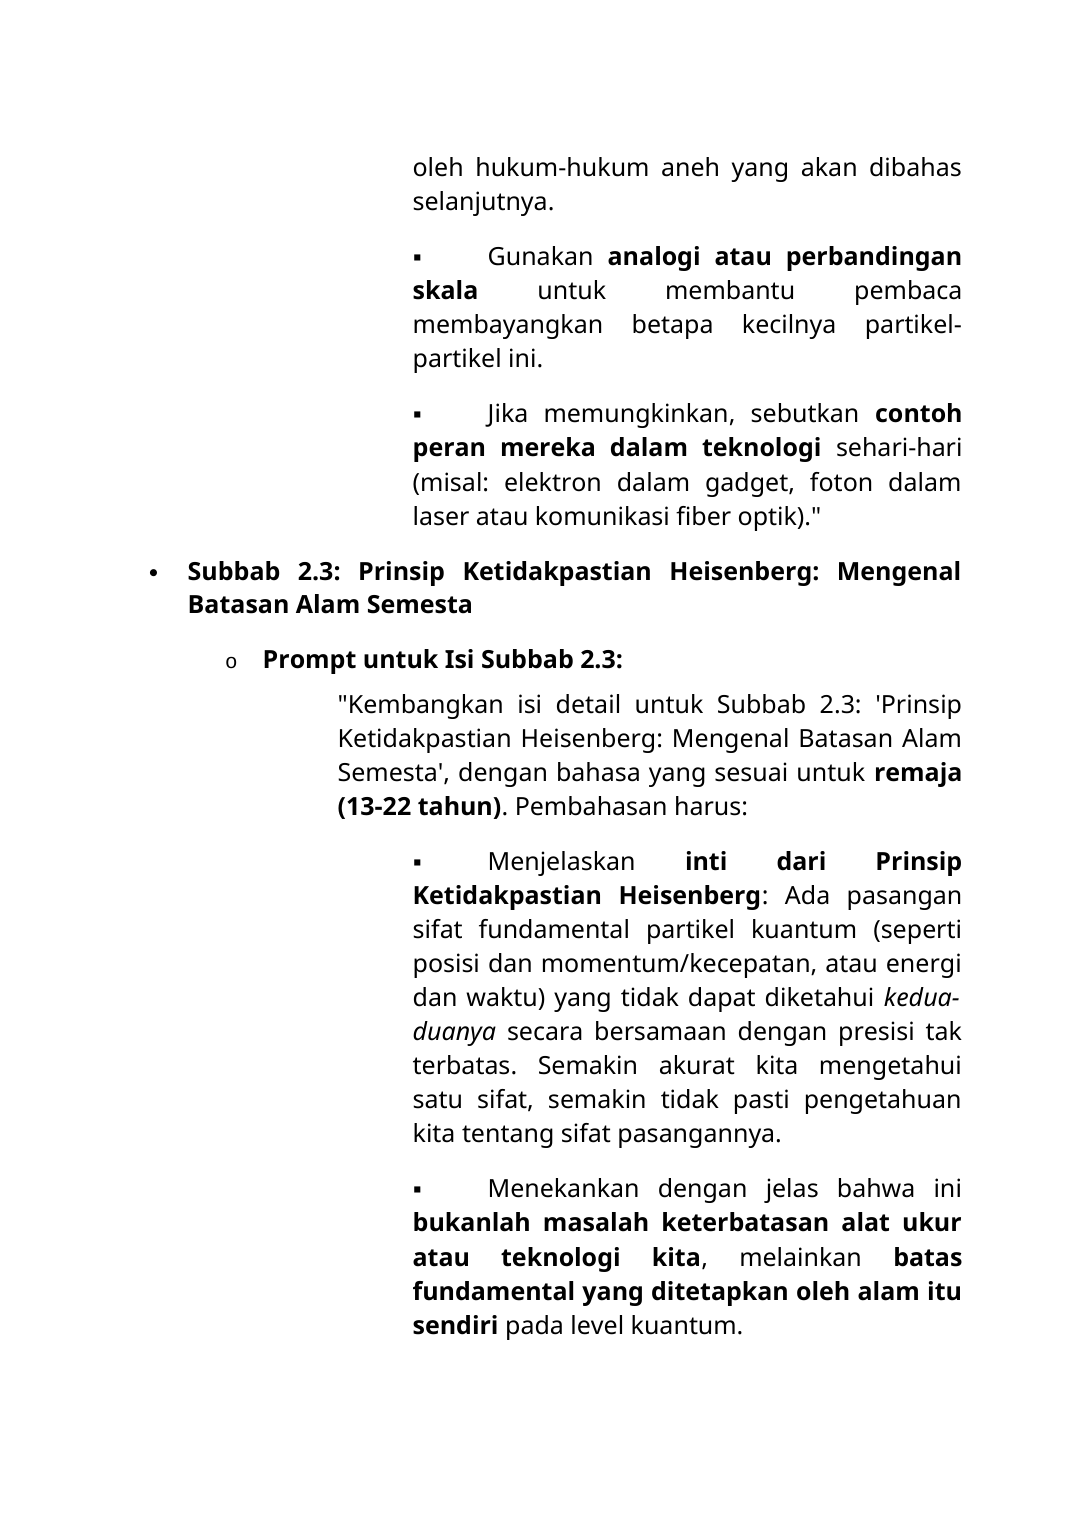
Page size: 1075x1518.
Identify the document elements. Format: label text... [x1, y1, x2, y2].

list Jika memungkinkan, sebutkan contoh peran mereka dalam teknologi sehari-hari (misal: elektron dalam gadget, foton dalam laser atau komunikasi fiber optik)." [412, 396, 962, 532]
list Menjelaskan secara singkat bahwa partikel-partikel ini adalah aktor utama dalam dunia kuantum yang perilakunya diatur oleh hukum-hukum aneh yang akan dibahas selanjutnya. [412, 150, 962, 218]
list Menjelaskan inti dari Prinsip Ketidakpastian Heisenberg: Ada pasangan sifat fundamental partikel kuantum (seperti posisi dan momentum/kecepatan, atau energi dan waktu) yang tidak dapat diketahui kedua-duanya secara bersamaan dengan presisi tak terbatas. Semakin akurat kita mengetahui satu sifat, semakin tidak pasti pengetahuan kita tentang sifat pasangannya. [412, 844, 962, 1150]
list Subbab 2.3: Prinsip Ketidakpastian Heisenberg: Mengenal Batasan Alam Semesta [150, 553, 962, 621]
text "Kembangkan isi detail untuk Subbab 2.3: 'Prinsip Ketidakpastian Heisenberg: Mengenal Batasan Alam Semesta', dengan bahasa yang sesuai untuk remaja (13-22 tahun). Pembahasan harus: [337, 687, 962, 823]
list Gunakan analogi atau perbandingan skala untuk membantu pembaca membayangkan betapa kecilnya partikel-partikel ini. [412, 239, 962, 375]
list Menekankan dengan jelas bahwa ini bukanlah masalah keterbatasan alat ukur atau teknologi kita, melainkan batas fundamental yang ditetapkan oleh alam itu sendiri pada level kuantum. [412, 1171, 962, 1341]
list Prompt untuk Isi Subbab 2.3: [225, 642, 962, 676]
